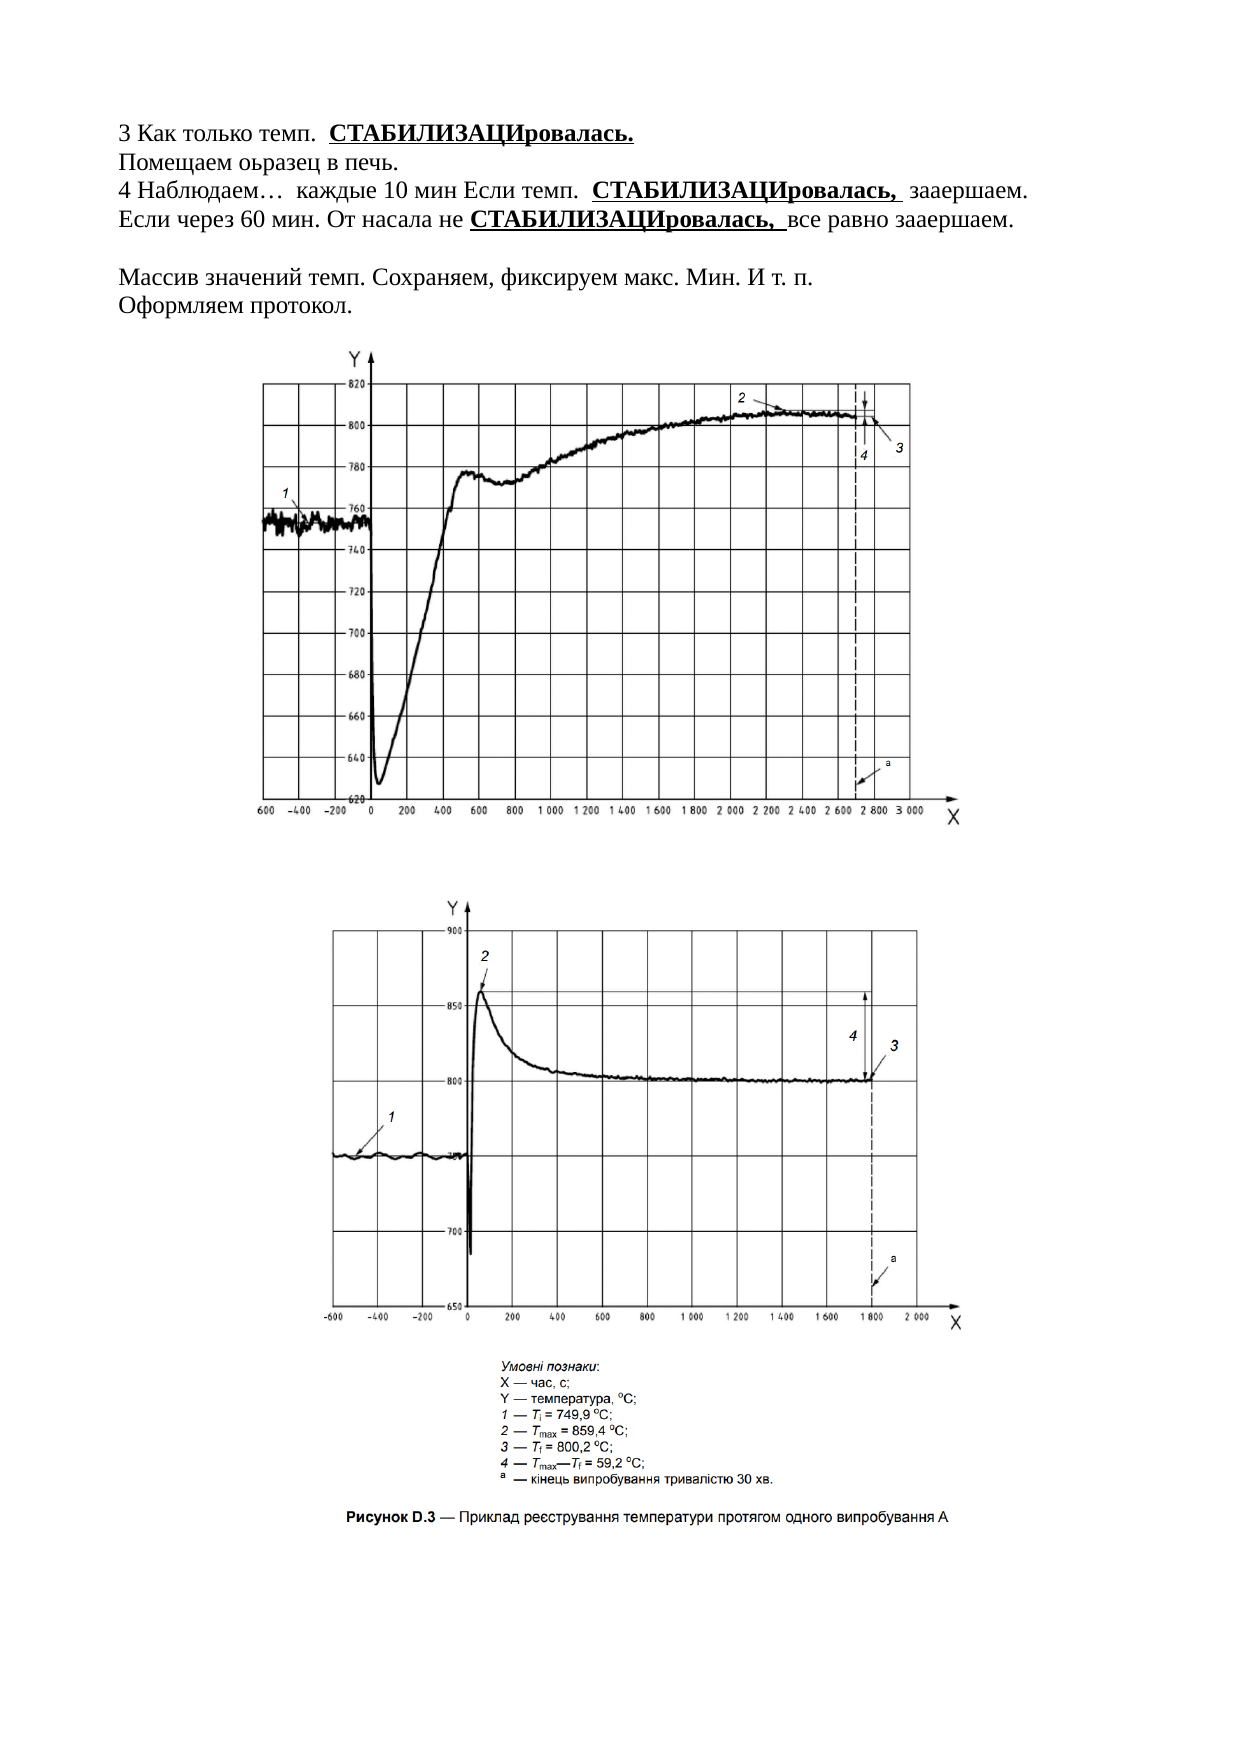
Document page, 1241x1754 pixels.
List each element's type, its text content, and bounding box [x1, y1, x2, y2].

text Если через 60 мин. От насала не СТАБИЛИЗАЦИровалась, все равно зааершаем. [118, 204, 1122, 233]
text Помещаем оьразец в печь. [118, 147, 1122, 176]
text 4 Наблюдаем… каждые 10 мин Если темп. СТАБИЛИЗАЦИровалась, зааершаем. [118, 176, 1122, 204]
picture [233, 348, 1007, 840]
text Оформляем протокол. [118, 291, 1122, 319]
picture [236, 868, 1004, 1551]
text 3 Как только темп. СТАБИЛИЗАЦИровалась. [118, 118, 1122, 147]
text Массив значений темп. Сохраняем, фиксируем макс. Мин. И т. п. [118, 262, 1122, 291]
